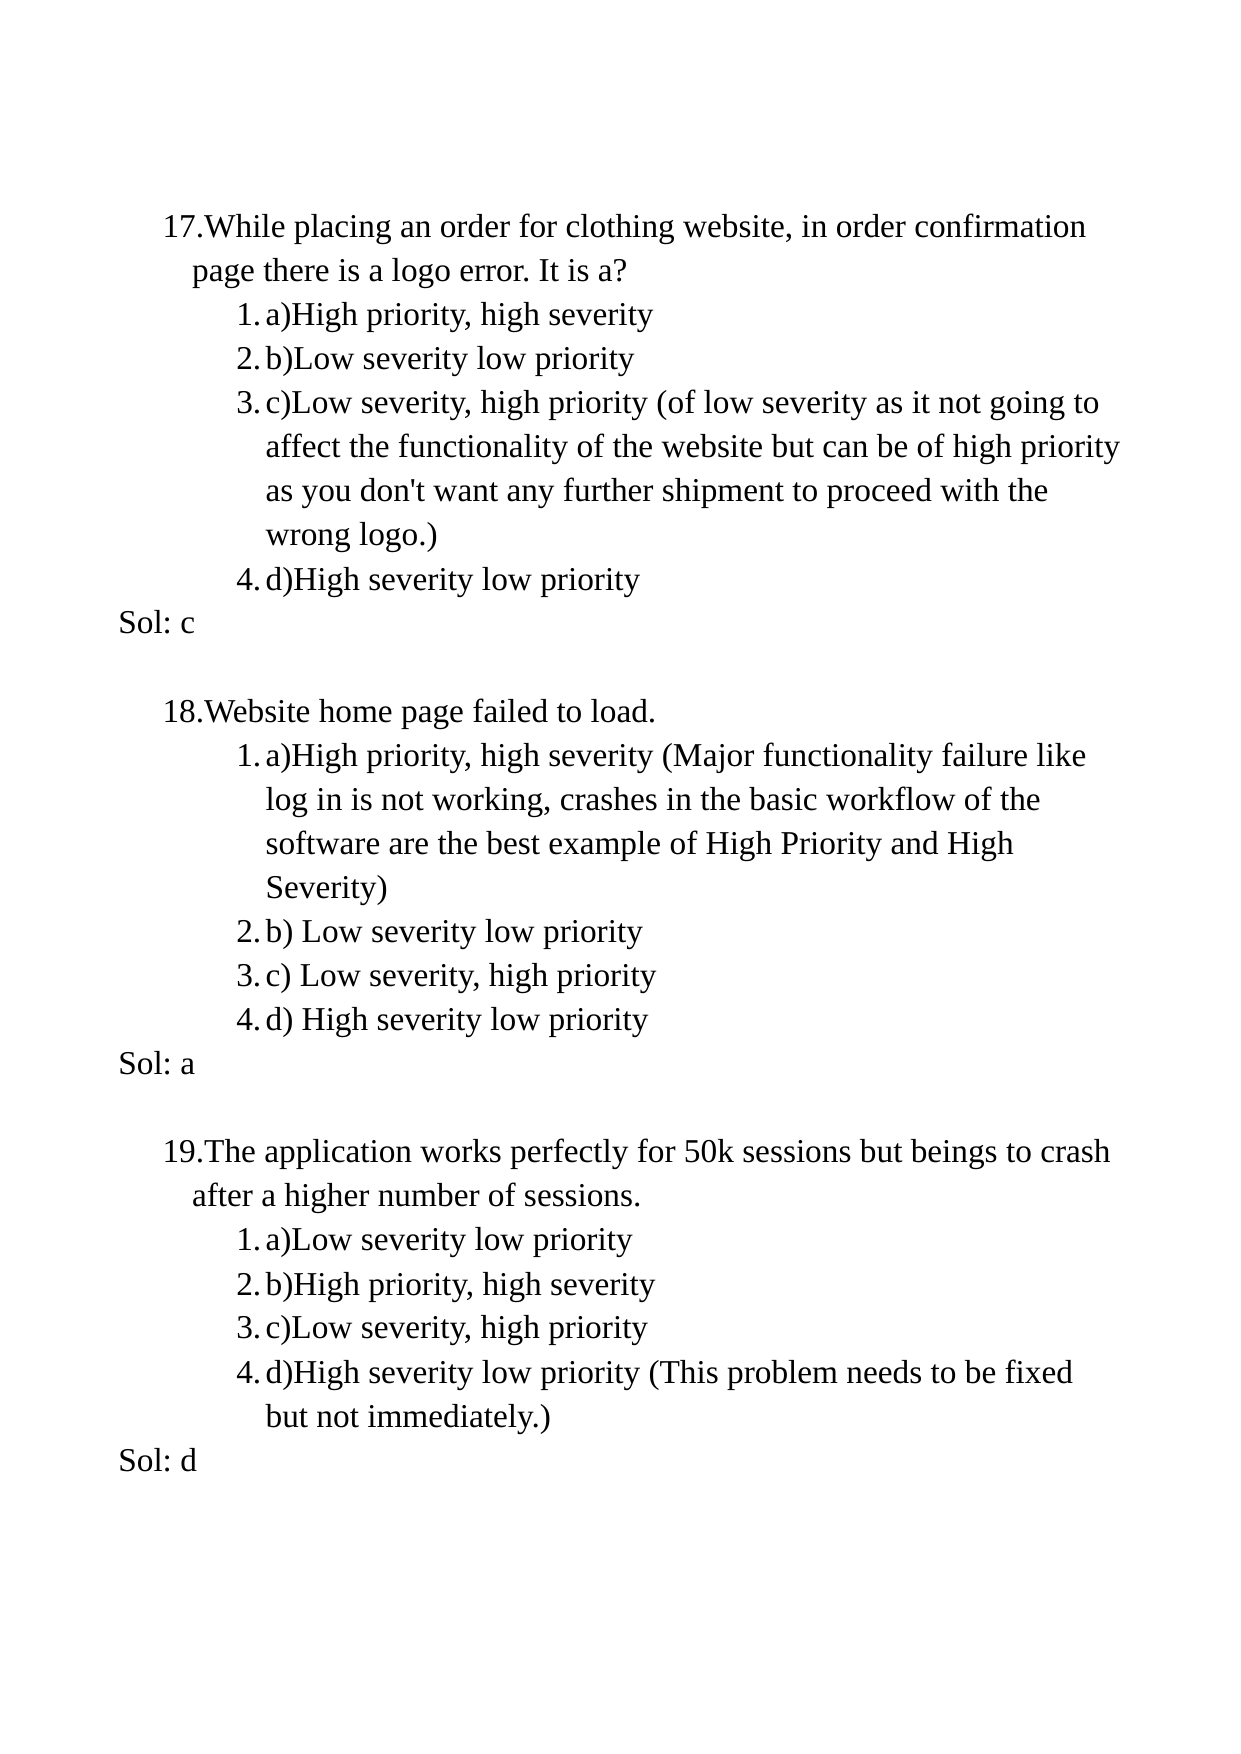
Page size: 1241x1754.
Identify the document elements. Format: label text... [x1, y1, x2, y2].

list b) Low severity low priority [236, 911, 1122, 949]
list a)High priority, high severity [236, 294, 1122, 333]
list d) High severity low priority [236, 999, 1122, 1038]
list c)Low severity, high priority (of low severity as it not going to affect the functionality of the website but can be of high priority as you don't want any further shipment to proceed with the wrong logo.) [236, 382, 1122, 553]
list d)High severity low priority (This problem needs to be fixed but not immediately.) [236, 1352, 1122, 1434]
list b)Low severity low priority [236, 338, 1122, 377]
text Sol: c [118, 603, 1122, 641]
list d)High severity low priority [236, 559, 1122, 597]
list b)High priority, high severity [236, 1264, 1122, 1302]
list c)Low severity, high priority [236, 1308, 1122, 1346]
list a)Low severity low priority [236, 1220, 1122, 1258]
text Sol: d [118, 1440, 1122, 1478]
text Sol: a [118, 1043, 1122, 1082]
list c) Low severity, high priority [236, 955, 1122, 994]
list Website home page failed to load. [162, 691, 1122, 729]
list While placing an order for clothing website, in order confirmation page there is a logo error. It is a? [162, 206, 1122, 289]
list The application works perfectly for 50k sessions but beings to crash after a higher number of sessions. [162, 1132, 1122, 1214]
list a)High priority, high severity (Major functionality failure like log in is not working, crashes in the basic workflow of the software are the best example of High Priority and High Severity) [236, 735, 1122, 906]
